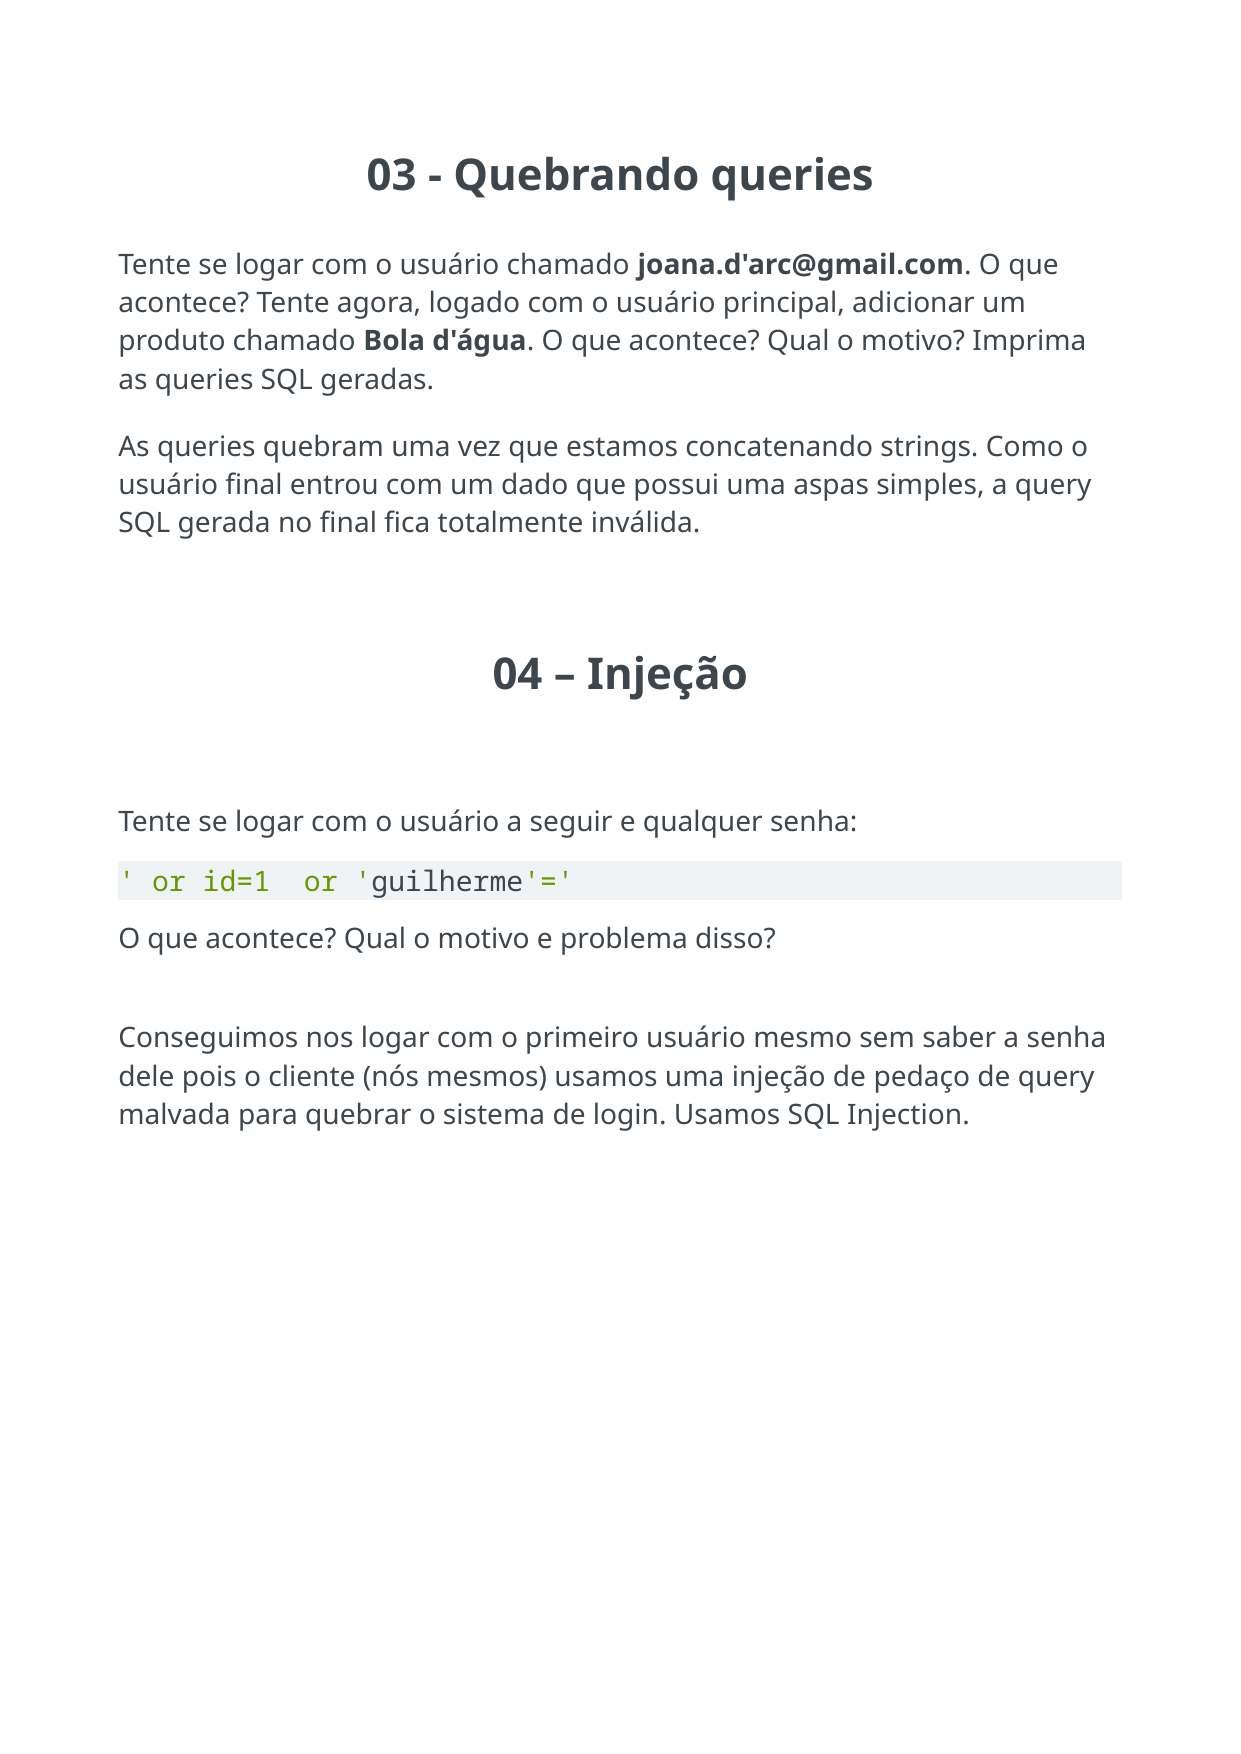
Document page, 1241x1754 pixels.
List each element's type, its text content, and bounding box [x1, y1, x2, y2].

text Conseguimos nos logar com o primeiro usuário mesmo sem saber a senha dele pois o cliente (nós mesmos) usamos uma injeção de pedaço de query malvada para quebrar o sistema de login. Usamos SQL Injection. [118, 1018, 1122, 1133]
text ' or id=1 or 'guilherme'=' [118, 861, 1122, 900]
text Tente se logar com o usuário chamado joana.d'arc@gmail.com. O que acontece? Tente agora, logado com o usuário principal, adicionar um produto chamado Bola d'água. O que acontece? Qual o motivo? Imprima as queries SQL geradas. [118, 244, 1122, 397]
subtitle 03 - Quebrando queries [118, 143, 1122, 203]
text As queries quebram uma vez que estamos concatenando strings. Como o usuário final entrou com um dado que possui uma aspas simples, a query SQL gerada no final fica totalmente inválida. [118, 426, 1122, 541]
text Tente se logar com o usuário a seguir e qualquer senha: [118, 801, 1122, 839]
text O que acontece? Qual o motivo e problema disso? [118, 919, 1122, 957]
subtitle 04 – Injeção [118, 643, 1122, 702]
